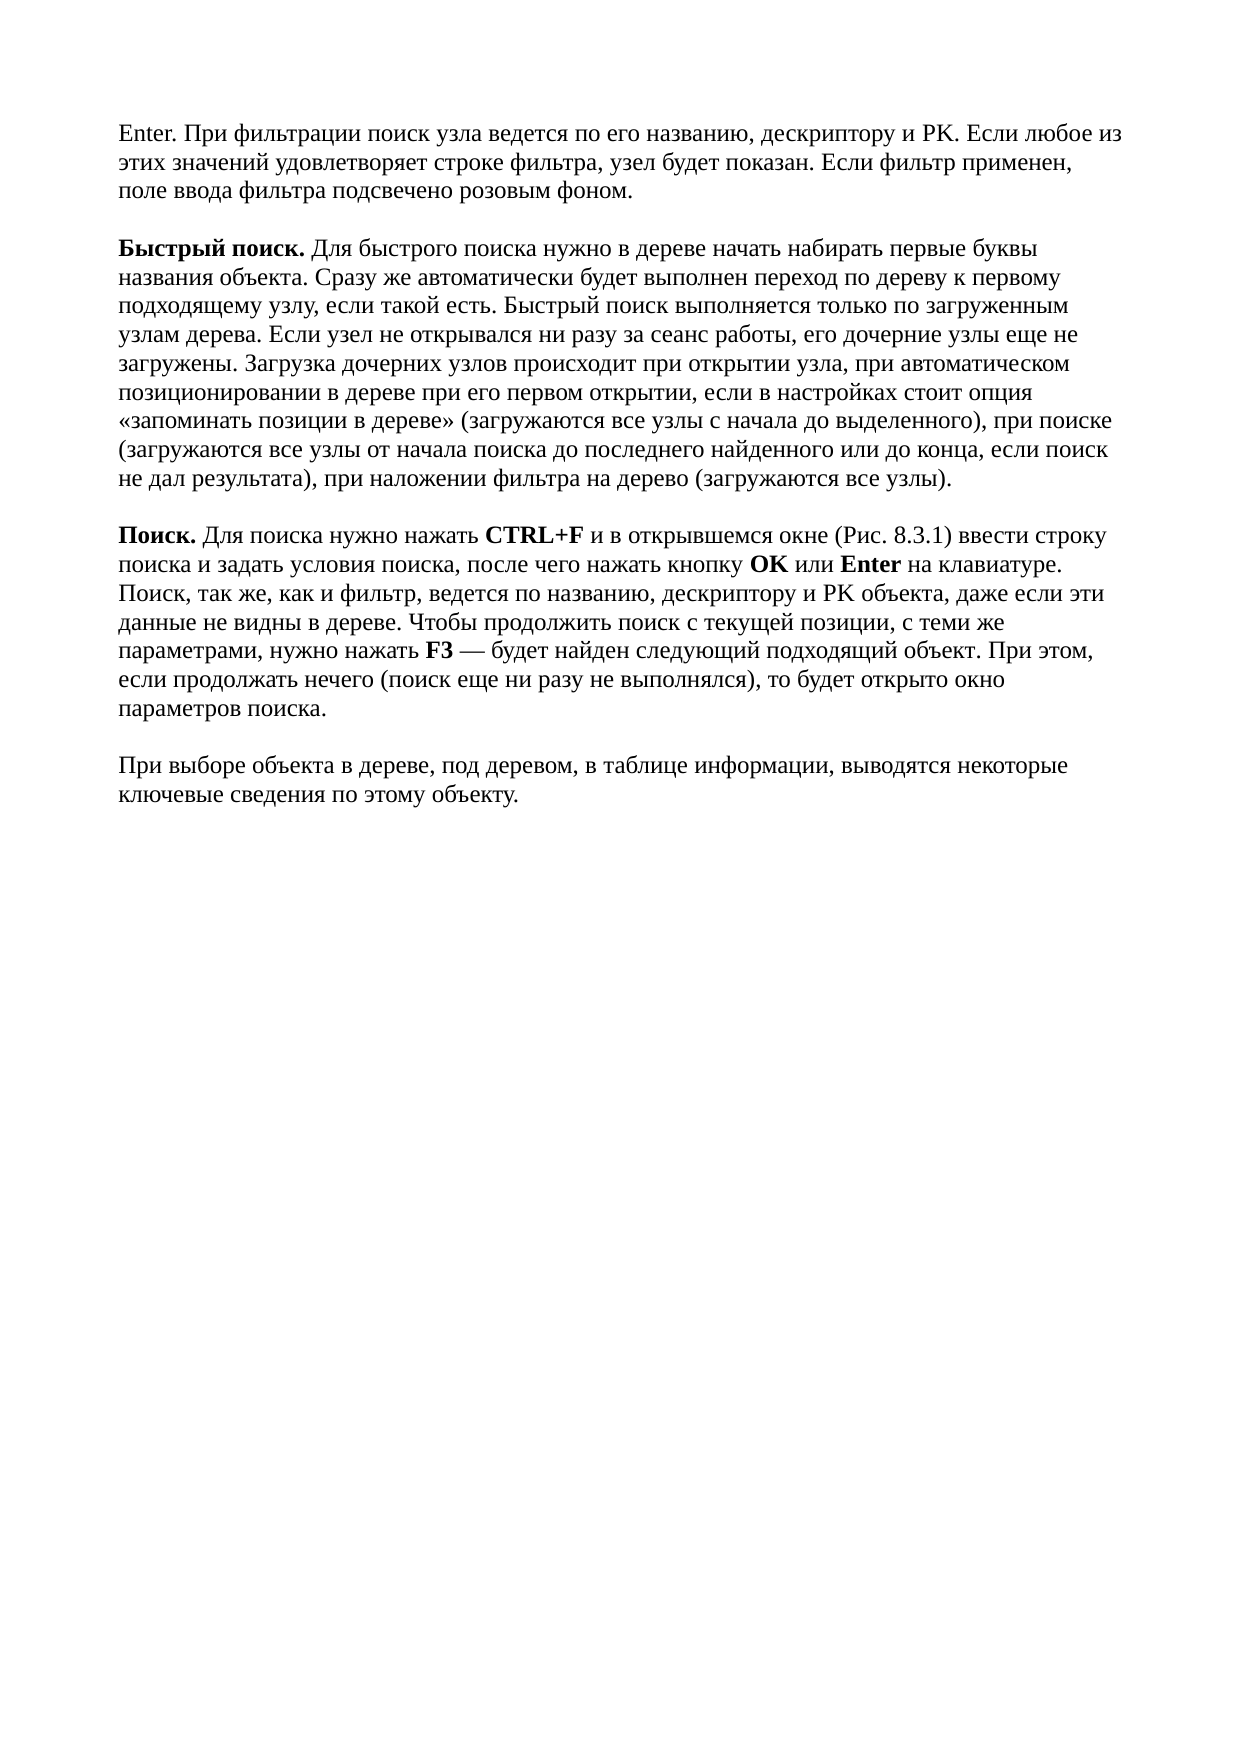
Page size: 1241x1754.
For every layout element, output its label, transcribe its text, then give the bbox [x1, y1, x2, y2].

text При выборе объекта в дереве, под деревом, в таблице информации, выводятся некоторые ключевые сведения по этому объекту. [118, 751, 1122, 808]
text Поиск. Для поиска нужно нажать CTRL+F и в открывшемся окне (Рис. 8.3.1) ввести строку поиска и задать условия поиска, после чего нажать кнопку OK или Enter на клавиатуре. Поиск, так же, как и фильтр, ведется по названию, дескриптору и PK объекта, даже если эти данные не видны в дереве. Чтобы продолжить поиск с текущей позиции, с теми же параметрами, нужно нажать F3 — будет найден следующий подходящий объект. При этом, если продолжать нечего (поиск еще ни разу не выполнялся), то будет открыто окно параметров поиска. [118, 521, 1122, 722]
text Enter. При фильтрации поиск узла ведется по его названию, дескриптору и PK. Если любое из этих значений удовлетворяет строке фильтра, узел будет показан. Если фильтр применен, поле ввода фильтра подсвечено розовым фоном. [118, 118, 1122, 204]
text Быстрый поиск. Для быстрого поиска нужно в дереве начать набирать первые буквы названия объекта. Сразу же автоматически будет выполнен переход по дереву к первому подходящему узлу, если такой есть. Быстрый поиск выполняется только по загруженным узлам дерева. Если узел не открывался ни разу за сеанс работы, его дочерние узлы еще не загружены. Загрузка дочерних узлов происходит при открытии узла, при автоматическом позиционировании в дереве при его первом открытии, если в настройках стоит опция «запоминать позиции в дереве» (загружаются все узлы с начала до выделенного), при поиске (загружаются все узлы от начала поиска до последнего найденного или до конца, если поиск не дал результата), при наложении фильтра на дерево (загружаются все узлы). [118, 233, 1122, 492]
